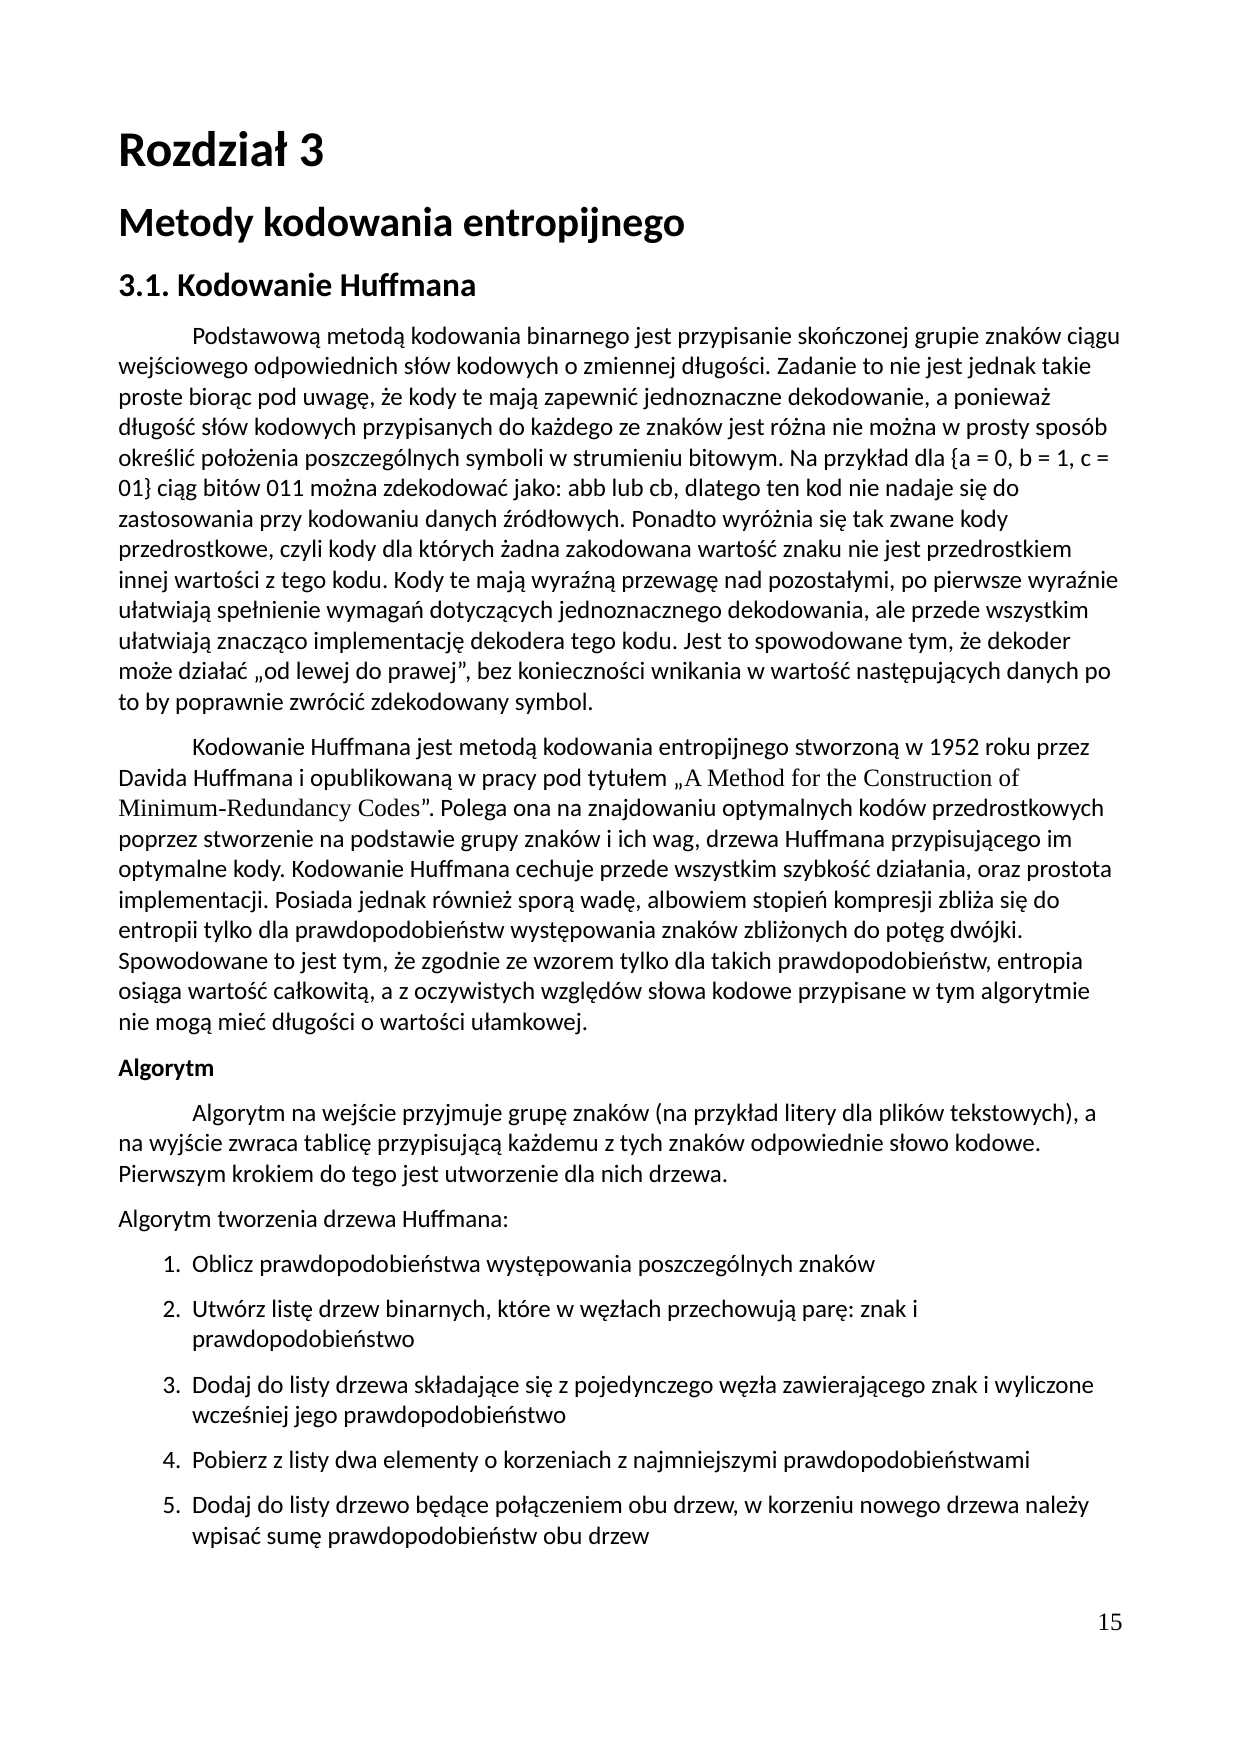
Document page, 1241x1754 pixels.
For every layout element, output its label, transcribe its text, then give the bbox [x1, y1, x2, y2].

text Metody kodowania entropijnego [118, 194, 1122, 247]
text Algorytm na wejście przyjmuje grupę znaków (na przykład litery dla plików tekstowych), a na wyjście zwraca tablicę przypisującą każdemu z tych znaków odpowiednie słowo kodowe. Pierwszym krokiem do tego jest utworzenie dla nich drzewa. [118, 1097, 1122, 1188]
list Utwórz listę drzew binarnych, które w węzłach przechowują parę: znak i prawdopodobieństwo [162, 1293, 1122, 1354]
text Kodowanie Huffmana jest metodą kodowania entropijnego stworzoną w 1952 roku przez Davida Huffmana i opublikowaną w pracy pod tytułem „A Method for the Construction of Minimum-Redundancy Codes”. Polega ona na znajdowaniu optymalnych kodów przedrostkowych poprzez stworzenie na podstawie grupy znaków i ich wag, drzewa Huffmana przypisującego im optymalne kody. Kodowanie Huffmana cechuje przede wszystkim szybkość działania, oraz prostota implementacji. Posiada jednak również sporą wadę, albowiem stopień kompresji zbliża się do entropii tylko dla prawdopodobieństw występowania znaków zbliżonych do potęg dwójki. Spowodowane to jest tym, że zgodnie ze wzorem tylko dla takich prawdopodobieństw, entropia osiąga wartość całkowitą, a z oczywistych względów słowa kodowe przypisane w tym algorytmie nie mogą mieć długości o wartości ułamkowej. [118, 731, 1122, 1036]
list Dodaj do listy drzewo będące połączeniem obu drzew, w korzeniu nowego drzewa należy wpisać sumę prawdopodobieństw obu drzew [162, 1489, 1122, 1551]
text Algorytm [118, 1051, 1122, 1082]
text 3.1. Kodowanie Huffmana [118, 261, 1122, 305]
text Rozdział 3 [118, 118, 1122, 179]
text Algorytm tworzenia drzewa Huffmana: [118, 1203, 1122, 1233]
list Oblicz prawdopodobieństwa występowania poszczególnych znaków [162, 1248, 1122, 1278]
text Podstawową metodą kodowania binarnego jest przypisanie skończonej grupie znaków ciągu wejściowego odpowiednich słów kodowych o zmiennej długości. Zadanie to nie jest jednak takie proste biorąc pod uwagę, że kody te mają zapewnić jednoznaczne dekodowanie, a ponieważ długość słów kodowych przypisanych do każdego ze znaków jest różna nie można w prosty sposób określić położenia poszczególnych symboli w strumieniu bitowym. Na przykład dla {a = 0, b = 1, c = 01} ciąg bitów 011 można zdekodować jako: abb lub cb, dlatego ten kod nie nadaje się do zastosowania przy kodowaniu danych źródłowych. Ponadto wyróżnia się tak zwane kody przedrostkowe, czyli kody dla których żadna zakodowana wartość znaku nie jest przedrostkiem innej wartości z tego kodu. Kody te mają wyraźną przewagę nad pozostałymi, po pierwsze wyraźnie ułatwiają spełnienie wymagań dotyczących jednoznacznego dekodowania, ale przede wszystkim ułatwiają znacząco implementację dekodera tego kodu. Jest to spowodowane tym, że dekoder może działać „od lewej do prawej”, bez konieczności wnikania w wartość następujących danych po to by poprawnie zwrócić zdekodowany symbol. [118, 320, 1122, 717]
list Dodaj do listy drzewa składające się z pojedynczego węzła zawierającego znak i wyliczone wcześniej jego prawdopodobieństwo [162, 1369, 1122, 1430]
list Pobierz z listy dwa elementy o korzeniach z najmniejszymi prawdopodobieństwami [162, 1444, 1122, 1475]
